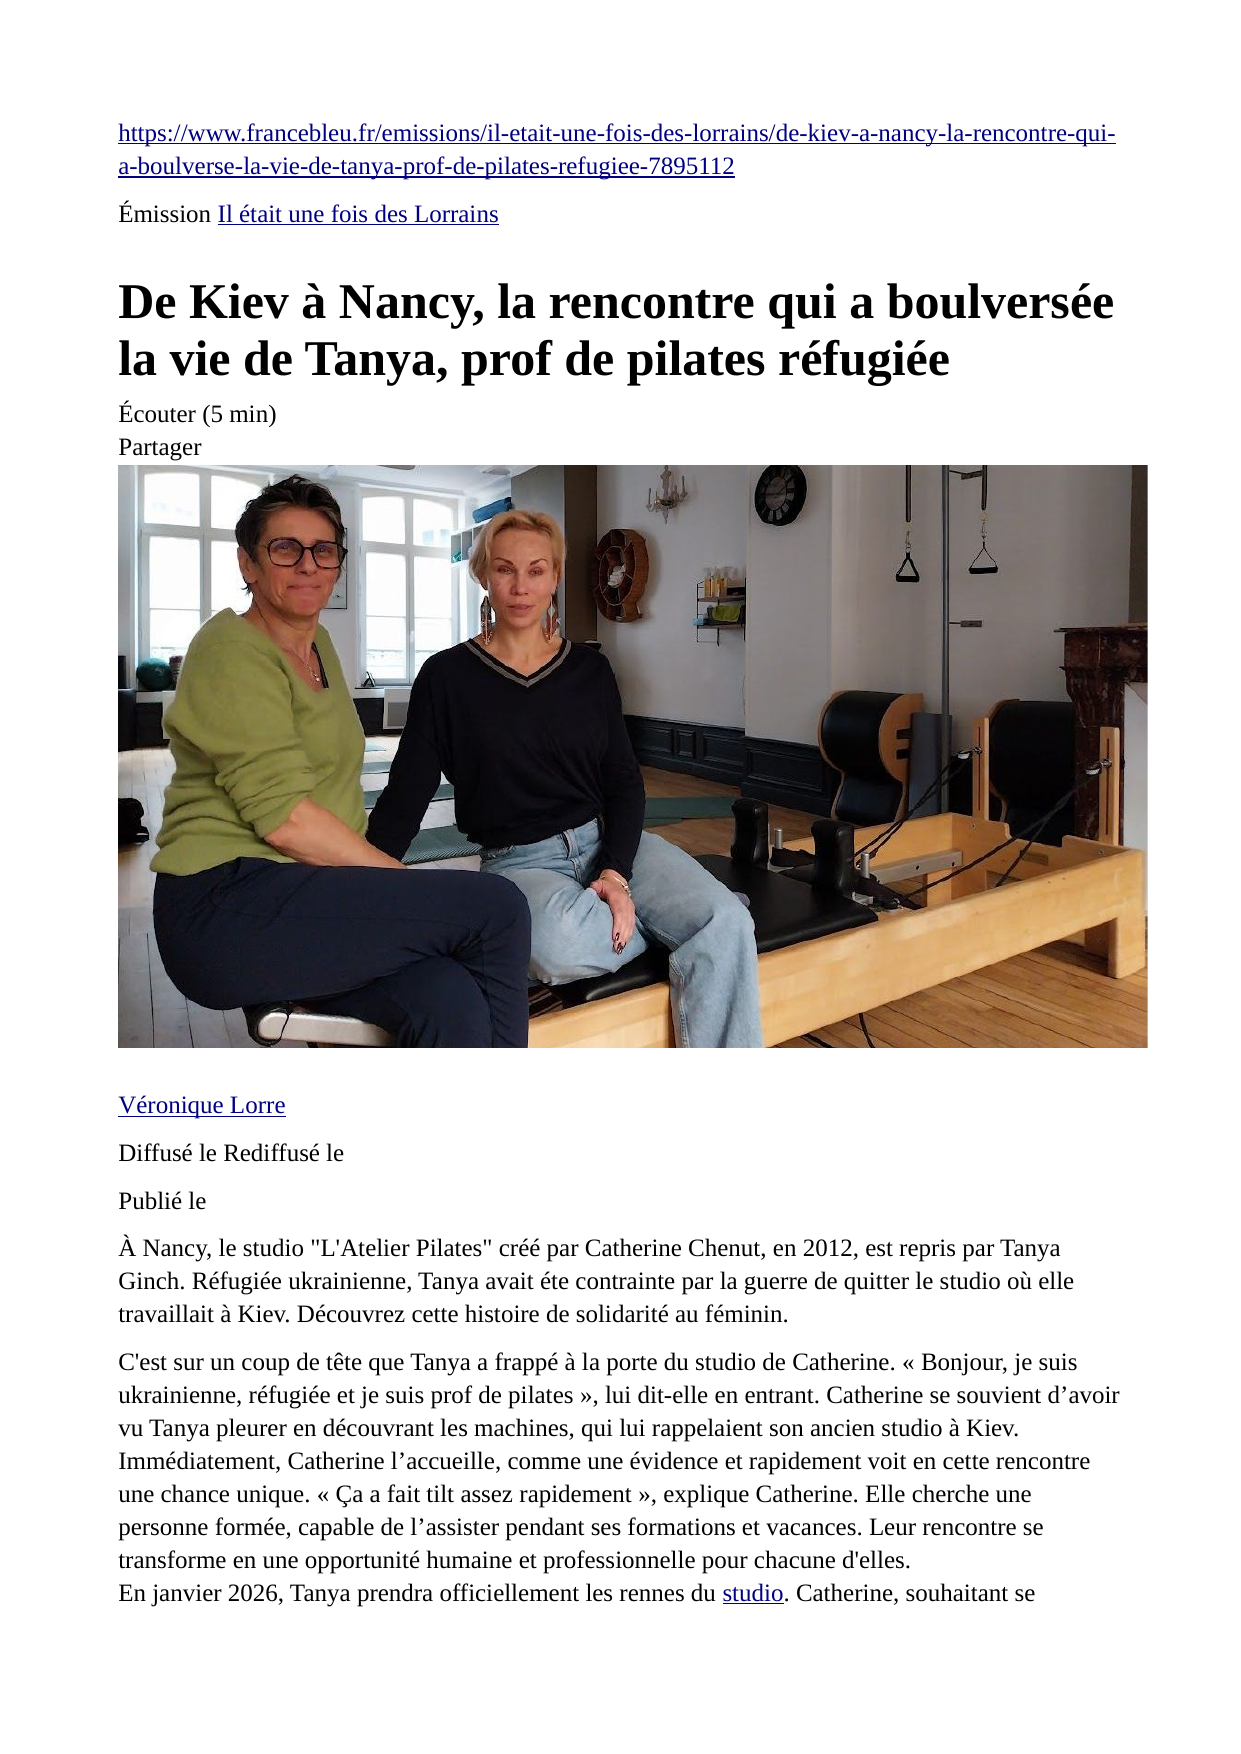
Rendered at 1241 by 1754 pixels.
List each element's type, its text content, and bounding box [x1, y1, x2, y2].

text C'est sur un coup de tête que Tanya a frappé à la porte du studio de Catherine. « Bonjour, je suis ukrainienne, réfugiée et je suis prof de pilates », lui dit-elle en entrant. Catherine se souvient d’avoir vu Tanya pleurer en découvrant les machines, qui lui rappelaient son ancien studio à Kiev. Immédiatement, Catherine l’accueille, comme une évidence et rapidement voit en cette rencontre une chance unique. « Ça a fait tilt assez rapidement », explique Catherine. Elle cherche une personne formée, capable de l’assister pendant ses formations et vacances. Leur rencontre se transforme en une opportunité humaine et professionnelle pour chacune d'elles. En janvier 2026, Tanya prendra officiellement les rennes du studio. Catherine, souhaitant se [118, 1347, 1122, 1607]
text Écouter (5 min) [118, 399, 1122, 428]
text Émission Il était une fois des Lorrains [118, 199, 1122, 227]
subtitle De Kiev à Nancy, la rencontre qui a boulversée la vie de Tanya, prof de pilates réfugiée [118, 271, 1122, 386]
text À Nancy, le studio "L'Atelier Pilates" créé par Catherine Chenut, en 2012, est repris par Tanya Ginch. Réfugiée ukrainienne, Tanya avait éte contrainte par la guerre de quitter le studio où elle travaillait à Kiev. Découvrez cette histoire de solidarité au féminin. [118, 1233, 1122, 1328]
text Diffusé le Rediffusé le [118, 1138, 1122, 1167]
text Véronique Lorre [118, 1091, 1122, 1119]
picture [118, 465, 1148, 1048]
text Publié le [118, 1186, 1122, 1214]
text https://www.francebleu.fr/emissions/il-etait-une-fois-des-lorrains/de-kiev-a-nancy-la-rencontre-qui-a-boulverse-la-vie-de-tanya-prof-de-pilates-refugiee-7895112 [118, 118, 1122, 180]
text Partager [118, 432, 1122, 461]
